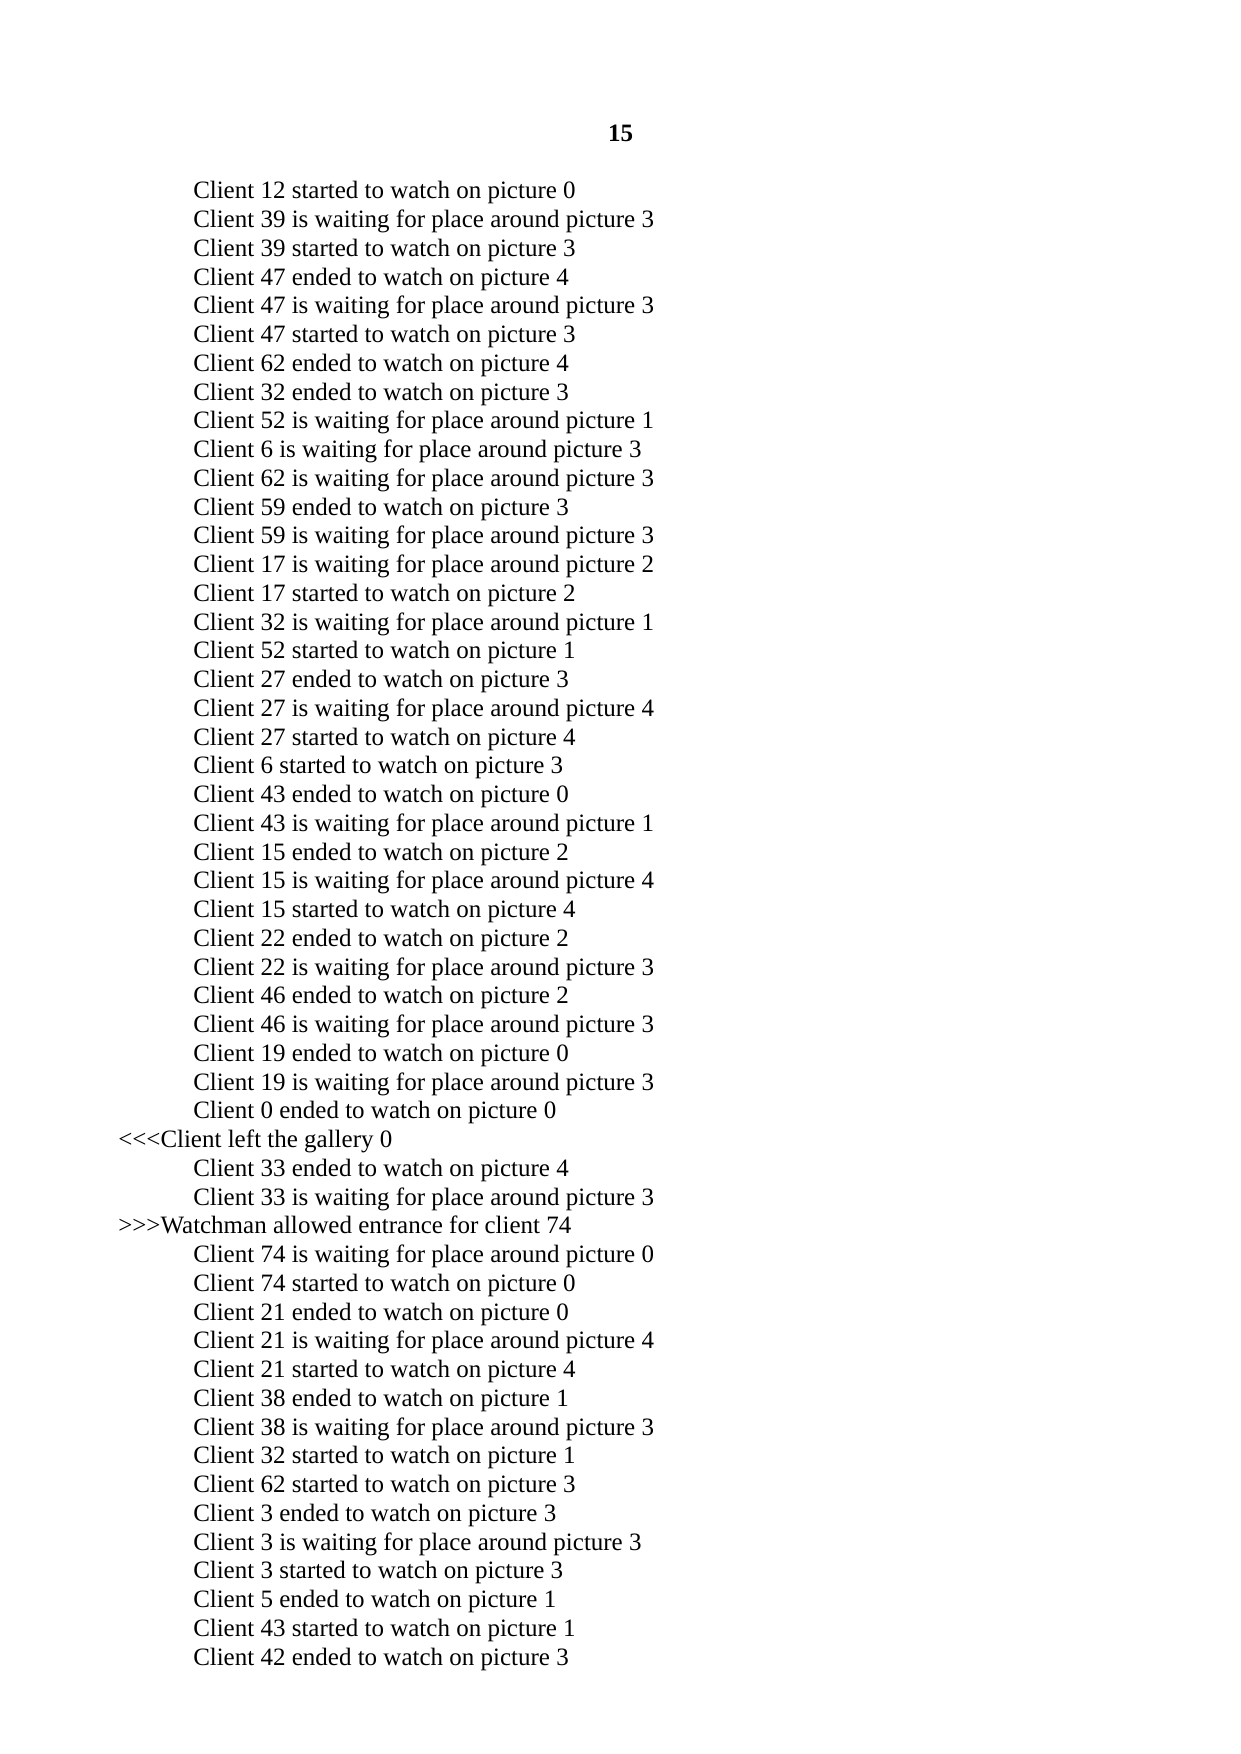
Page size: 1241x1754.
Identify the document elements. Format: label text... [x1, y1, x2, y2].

text Client 0 ended to watch on picture 0 [118, 1096, 1122, 1124]
text Client 3 started to watch on picture 3 [118, 1556, 1122, 1584]
text Client 21 ended to watch on picture 0 [118, 1297, 1122, 1326]
text Client 74 started to watch on picture 0 [118, 1268, 1122, 1297]
text <<<Client left the gallery 0 [118, 1124, 1122, 1153]
text Client 43 is waiting for place around picture 1 [118, 808, 1122, 837]
text Client 32 started to watch on picture 1 [118, 1441, 1122, 1469]
text Client 6 is waiting for place around picture 3 [118, 434, 1122, 463]
text Client 15 ended to watch on picture 2 [118, 837, 1122, 866]
text Client 38 ended to watch on picture 1 [118, 1383, 1122, 1412]
text Client 21 is waiting for place around picture 4 [118, 1326, 1122, 1354]
text Client 42 ended to watch on picture 3 [118, 1642, 1122, 1671]
text >>>Watchman allowed entrance for client 74 [118, 1211, 1122, 1239]
text Client 39 is waiting for place around picture 3 [118, 204, 1122, 233]
text Client 19 ended to watch on picture 0 [118, 1038, 1122, 1067]
text Client 74 is waiting for place around picture 0 [118, 1239, 1122, 1268]
text Client 27 is waiting for place around picture 4 [118, 693, 1122, 722]
text Client 52 started to watch on picture 1 [118, 636, 1122, 664]
text Client 62 ended to watch on picture 4 [118, 348, 1122, 377]
text Client 17 is waiting for place around picture 2 [118, 549, 1122, 578]
text Client 27 started to watch on picture 4 [118, 722, 1122, 751]
text Client 59 is waiting for place around picture 3 [118, 521, 1122, 549]
text Client 21 started to watch on picture 4 [118, 1354, 1122, 1383]
text Client 43 started to watch on picture 1 [118, 1613, 1122, 1642]
text Client 47 is waiting for place around picture 3 [118, 291, 1122, 319]
text Client 22 is waiting for place around picture 3 [118, 952, 1122, 981]
text Client 15 is waiting for place around picture 4 [118, 866, 1122, 894]
text Client 43 ended to watch on picture 0 [118, 779, 1122, 808]
text Client 59 ended to watch on picture 3 [118, 492, 1122, 521]
text Client 62 is waiting for place around picture 3 [118, 463, 1122, 492]
text Client 22 ended to watch on picture 2 [118, 923, 1122, 952]
text Client 46 ended to watch on picture 2 [118, 981, 1122, 1009]
text Client 39 started to watch on picture 3 [118, 233, 1122, 262]
text Client 19 is waiting for place around picture 3 [118, 1067, 1122, 1096]
text Client 47 started to watch on picture 3 [118, 319, 1122, 348]
text Client 33 is waiting for place around picture 3 [118, 1182, 1122, 1211]
text Client 46 is waiting for place around picture 3 [118, 1009, 1122, 1038]
text Client 17 started to watch on picture 2 [118, 578, 1122, 607]
text Client 47 ended to watch on picture 4 [118, 262, 1122, 291]
text Client 62 started to watch on picture 3 [118, 1469, 1122, 1498]
text Client 15 started to watch on picture 4 [118, 894, 1122, 923]
text Client 12 started to watch on picture 0 [118, 176, 1122, 204]
text Client 3 ended to watch on picture 3 [118, 1498, 1122, 1527]
text Client 32 is waiting for place around picture 1 [118, 607, 1122, 636]
text Client 6 started to watch on picture 3 [118, 751, 1122, 779]
text Client 38 is waiting for place around picture 3 [118, 1412, 1122, 1441]
text Client 32 ended to watch on picture 3 [118, 377, 1122, 406]
text Client 27 ended to watch on picture 3 [118, 664, 1122, 693]
text Client 5 ended to watch on picture 1 [118, 1584, 1122, 1613]
text Client 3 is waiting for place around picture 3 [118, 1527, 1122, 1556]
text Client 52 is waiting for place around picture 1 [118, 406, 1122, 434]
text Client 33 ended to watch on picture 4 [118, 1153, 1122, 1182]
